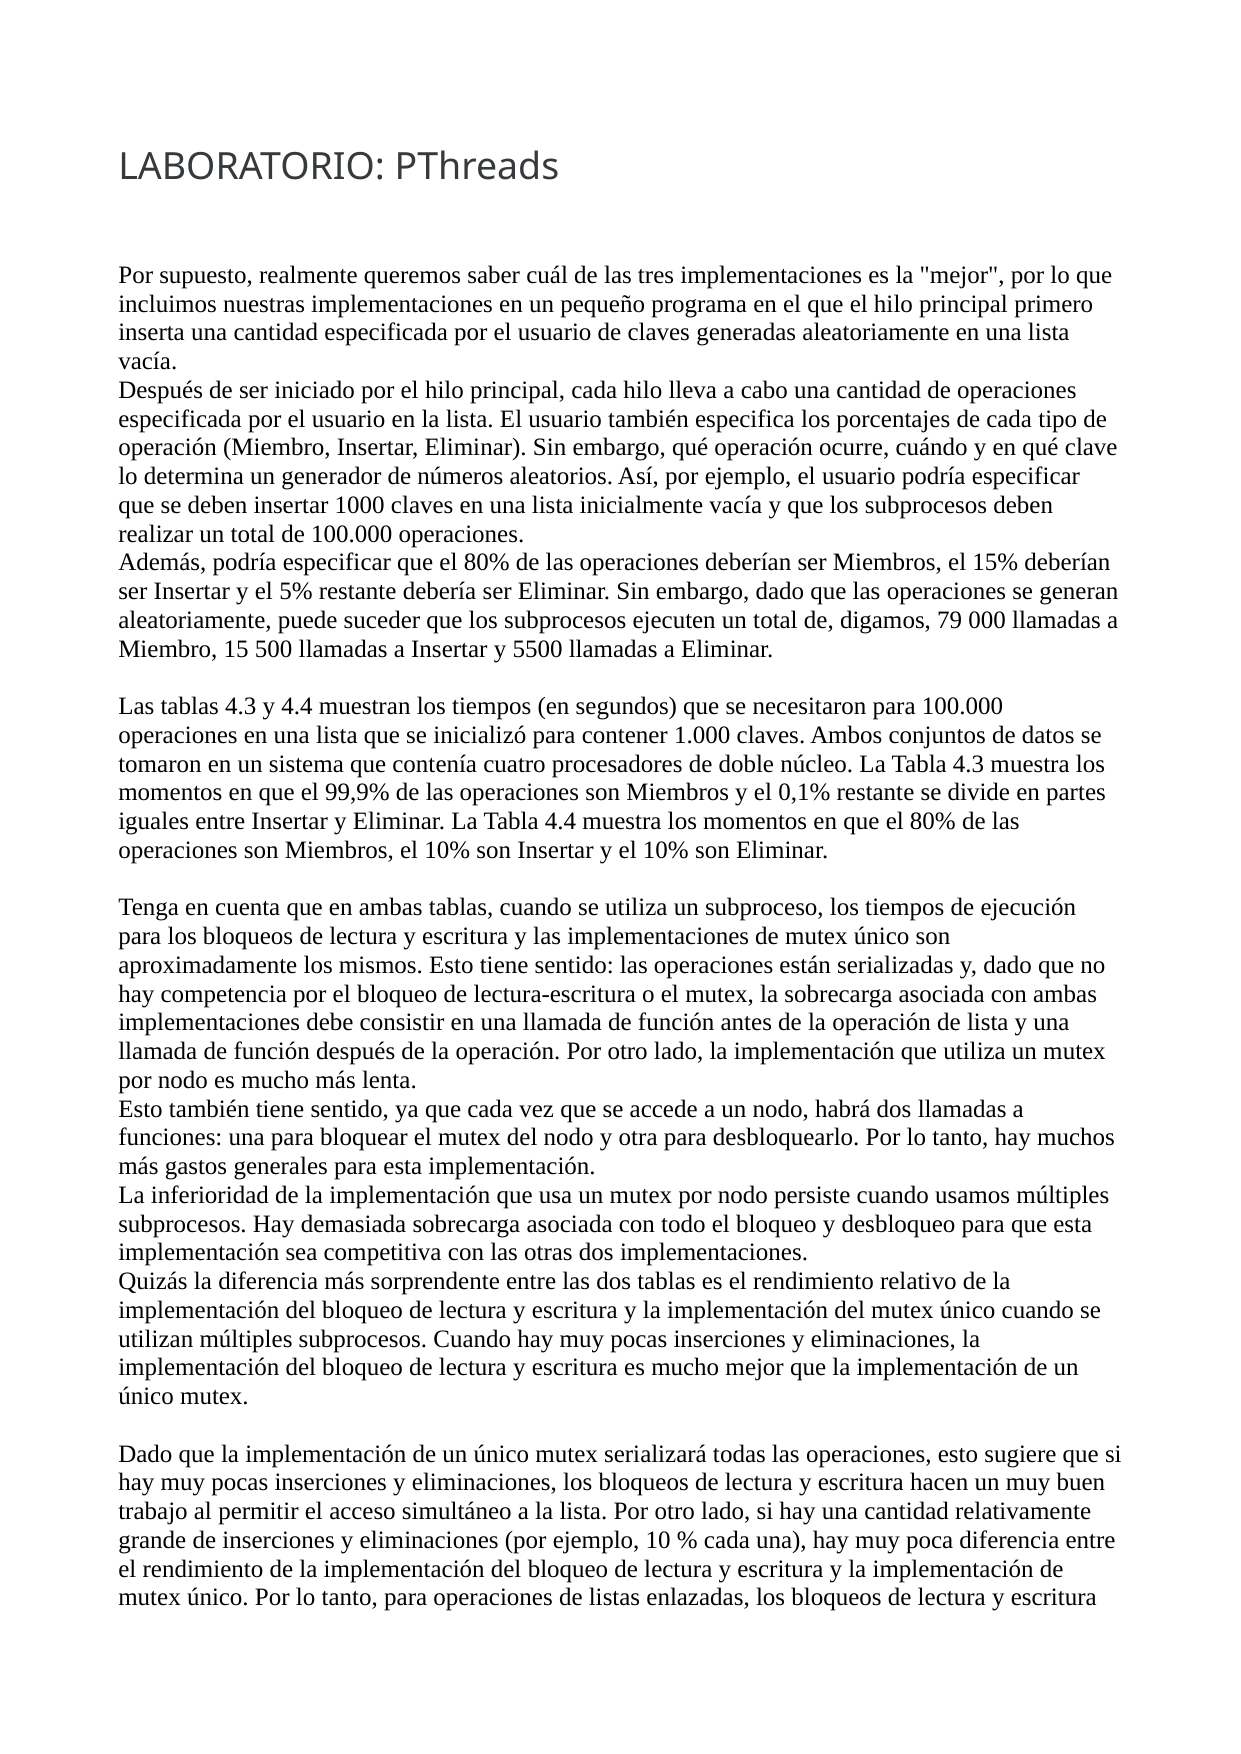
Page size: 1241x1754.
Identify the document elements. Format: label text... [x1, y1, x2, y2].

text Quizás la diferencia más sorprendente entre las dos tablas es el rendimiento relativo de la implementación del bloqueo de lectura y escritura y la implementación del mutex único cuando se utilizan múltiples subprocesos. Cuando hay muy pocas inserciones y eliminaciones, la implementación del bloqueo de lectura y escritura es mucho mejor que la implementación de un único mutex. [118, 1266, 1122, 1410]
text Tenga en cuenta que en ambas tablas, cuando se utiliza un subproceso, los tiempos de ejecución para los bloqueos de lectura y escritura y las implementaciones de mutex único son aproximadamente los mismos. Esto tiene sentido: las operaciones están serializadas y, dado que no hay competencia por el bloqueo de lectura-escritura o el mutex, la sobrecarga asociada con ambas implementaciones debe consistir en una llamada de función antes de la operación de lista y una llamada de función después de la operación. Por otro lado, la implementación que utiliza un mutex por nodo es mucho más lenta. [118, 892, 1122, 1094]
text Por supuesto, realmente queremos saber cuál de las tres implementaciones es la "mejor", por lo que incluimos nuestras implementaciones en un pequeño programa en el que el hilo principal primero inserta una cantidad especificada por el usuario de claves generadas aleatoriamente en una lista vacía. [118, 260, 1122, 375]
text Dado que la implementación de un único mutex serializará todas las operaciones, esto sugiere que si hay muy pocas inserciones y eliminaciones, los bloqueos de lectura y escritura hacen un muy buen trabajo al permitir el acceso simultáneo a la lista. Por otro lado, si hay una cantidad relativamente grande de inserciones y eliminaciones (por ejemplo, 10 % cada una), hay muy poca diferencia entre el rendimiento de la implementación del bloqueo de lectura y escritura y la implementación de mutex único. Por lo tanto, para operaciones de listas enlazadas, los bloqueos de lectura y escritura [118, 1439, 1122, 1611]
text Esto también tiene sentido, ya que cada vez que se accede a un nodo, habrá dos llamadas a funciones: una para bloquear el mutex del nodo y otra para desbloquearlo. Por lo tanto, hay muchos más gastos generales para esta implementación. [118, 1094, 1122, 1180]
text Además, podría especificar que el 80% de las operaciones deberían ser Miembros, el 15% deberían ser Insertar y el 5% restante debería ser Eliminar. Sin embargo, dado que las operaciones se generan aleatoriamente, puede suceder que los subprocesos ejecuten un total de, digamos, 79 000 llamadas a Miembro, 15 500 llamadas a Insertar y 5500 llamadas a Eliminar. [118, 547, 1122, 662]
text Después de ser iniciado por el hilo principal, cada hilo lleva a cabo una cantidad de operaciones especificada por el usuario en la lista. El usuario también especifica los porcentajes de cada tipo de operación (Miembro, Insertar, Eliminar). Sin embargo, qué operación ocurre, cuándo y en qué clave lo determina un generador de números aleatorios. Así, por ejemplo, el usuario podría especificar que se deben insertar 1000 claves en una lista inicialmente vacía y que los subprocesos deben realizar un total de 100.000 operaciones. [118, 375, 1122, 547]
text La inferioridad de la implementación que usa un mutex por nodo persiste cuando usamos múltiples subprocesos. Hay demasiada sobrecarga asociada con todo el bloqueo y desbloqueo para que esta implementación sea competitiva con las otras dos implementaciones. [118, 1180, 1122, 1266]
subtitle LABORATORIO: PThreads [118, 139, 1122, 190]
text Las tablas 4.3 y 4.4 muestran los tiempos (en segundos) que se necesitaron para 100.000 operaciones en una lista que se inicializó para contener 1.000 claves. Ambos conjuntos de datos se tomaron en un sistema que contenía cuatro procesadores de doble núcleo. La Tabla 4.3 muestra los momentos en que el 99,9% de las operaciones son Miembros y el 0,1% restante se divide en partes iguales entre Insertar y Eliminar. La Tabla 4.4 muestra los momentos en que el 80% de las operaciones son Miembros, el 10% son Insertar y el 10% son Eliminar. [118, 691, 1122, 864]
